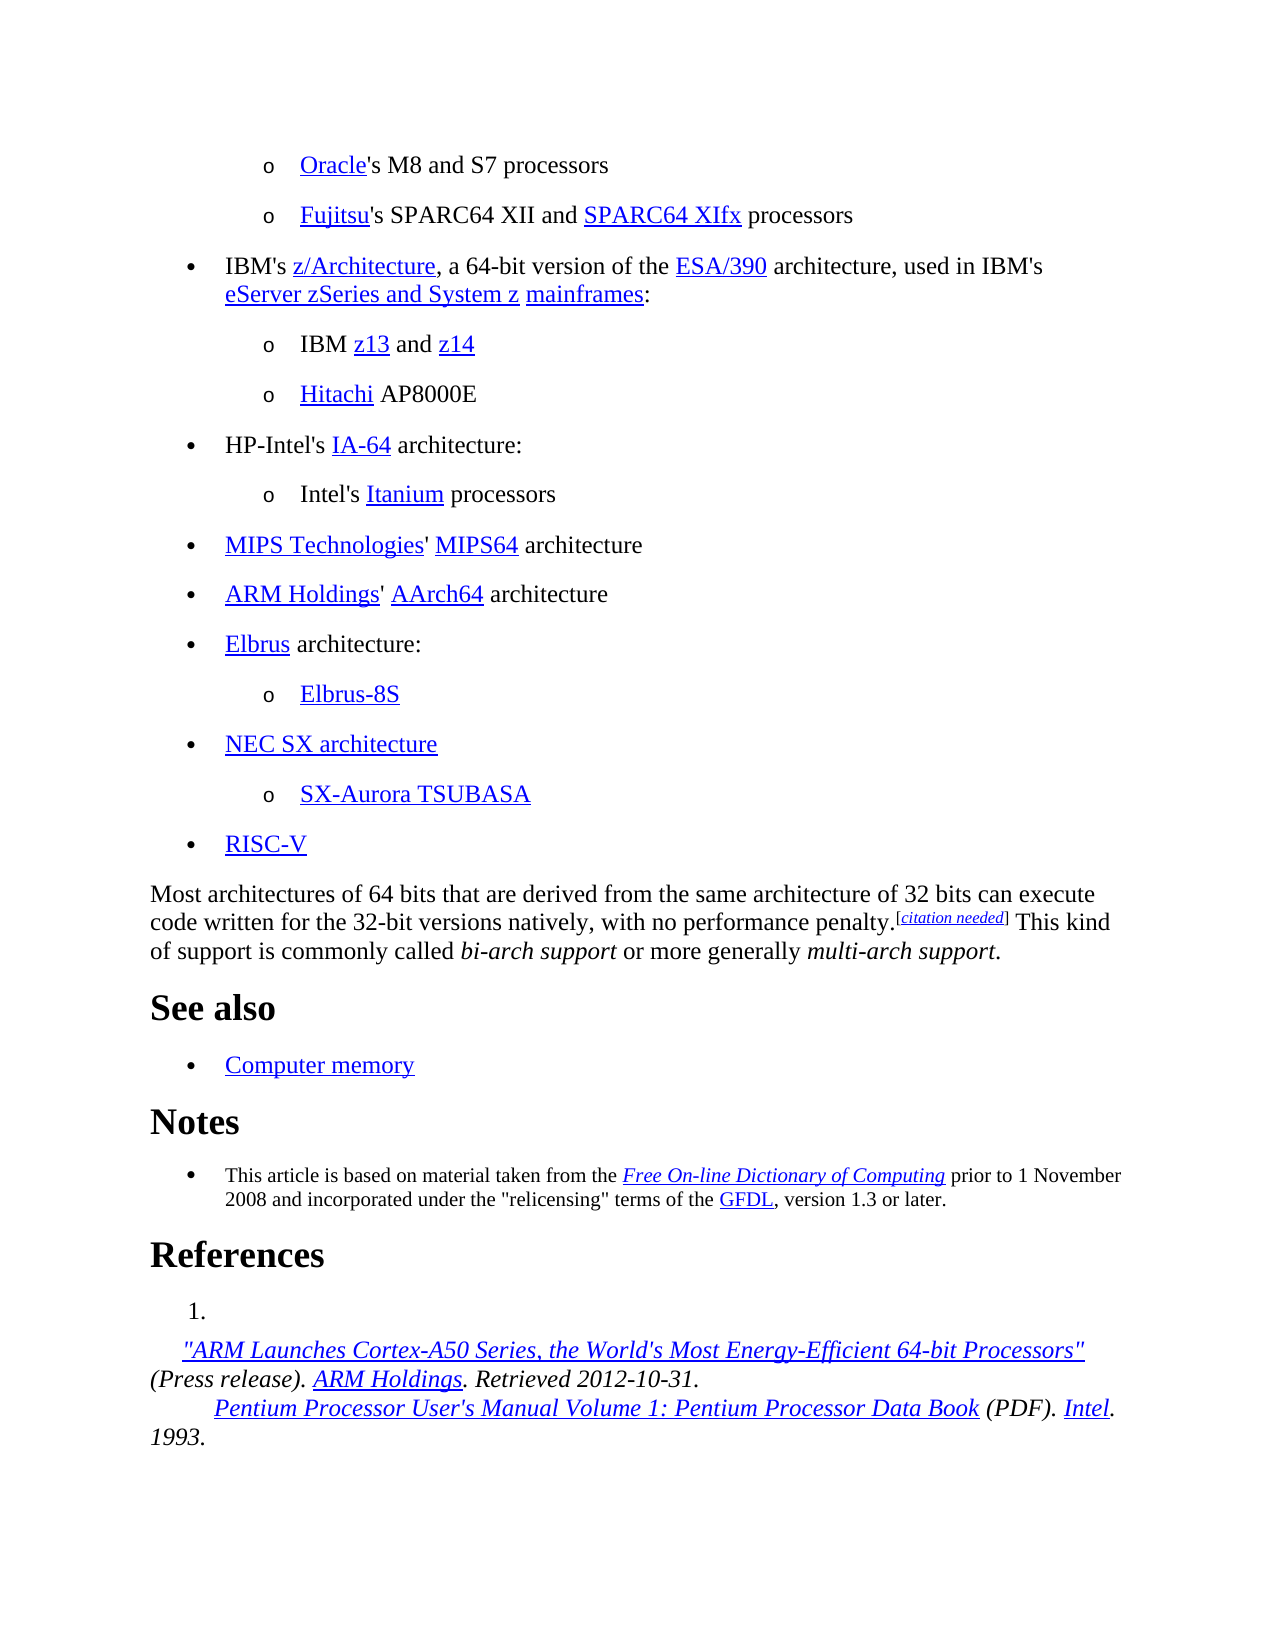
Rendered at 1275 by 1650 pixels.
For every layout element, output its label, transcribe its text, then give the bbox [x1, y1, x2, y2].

text References [150, 1232, 1125, 1275]
list NEC SX architecture [187, 729, 1125, 758]
text Notes [150, 1099, 1125, 1142]
text Most architectures of 64 bits that are derived from the same architecture of 32 bits can execute code written for the 32-bit versions natively, with no performance penalty.[citation needed] This kind of support is commonly called bi-arch support or more generally multi-arch support. [150, 879, 1125, 965]
list ARM Holdings' AArch64 architecture [187, 579, 1125, 608]
list IBM's z/Architecture, a 64-bit version of the ESA/390 architecture, used in IBM's eServer zSeries and System z mainframes: [187, 251, 1125, 308]
list Elbrus-8S [262, 679, 1125, 708]
text  "ARM Launches Cortex-A50 Series, the World's Most Energy-Efficient 64-bit Processors" (Press release). ARM Holdings. Retrieved 2012-10-31. [150, 1335, 1125, 1393]
text See also [150, 986, 1125, 1029]
list IBM z13 and z14 [262, 329, 1125, 359]
text   Pentium Processor User's Manual Volume 1: Pentium Processor Data Book (PDF). Intel. 1993. [150, 1393, 1125, 1450]
list Oracle's M8 and S7 processors [262, 150, 1125, 179]
list This article is based on material taken from the Free On-line Dictionary of Computing prior to 1 November 2008 and incorporated under the "relicensing" terms of the GFDL, version 1.3 or later. [187, 1163, 1125, 1211]
list RISC-V [187, 829, 1125, 858]
list HP-Intel's IA-64 architecture: [187, 430, 1125, 459]
list Hitachi AP8000E [262, 379, 1125, 409]
list Fujitsu's SPARC64 XII and SPARC64 XIfx processors [262, 200, 1125, 230]
list MIPS Technologies' MIPS64 architecture [187, 530, 1125, 559]
list Intel's Itanium processors [262, 479, 1125, 509]
list Computer memory [187, 1050, 1125, 1078]
list Elbrus architecture: [187, 629, 1125, 658]
list SX-Aurora TSUBASA [262, 779, 1125, 808]
